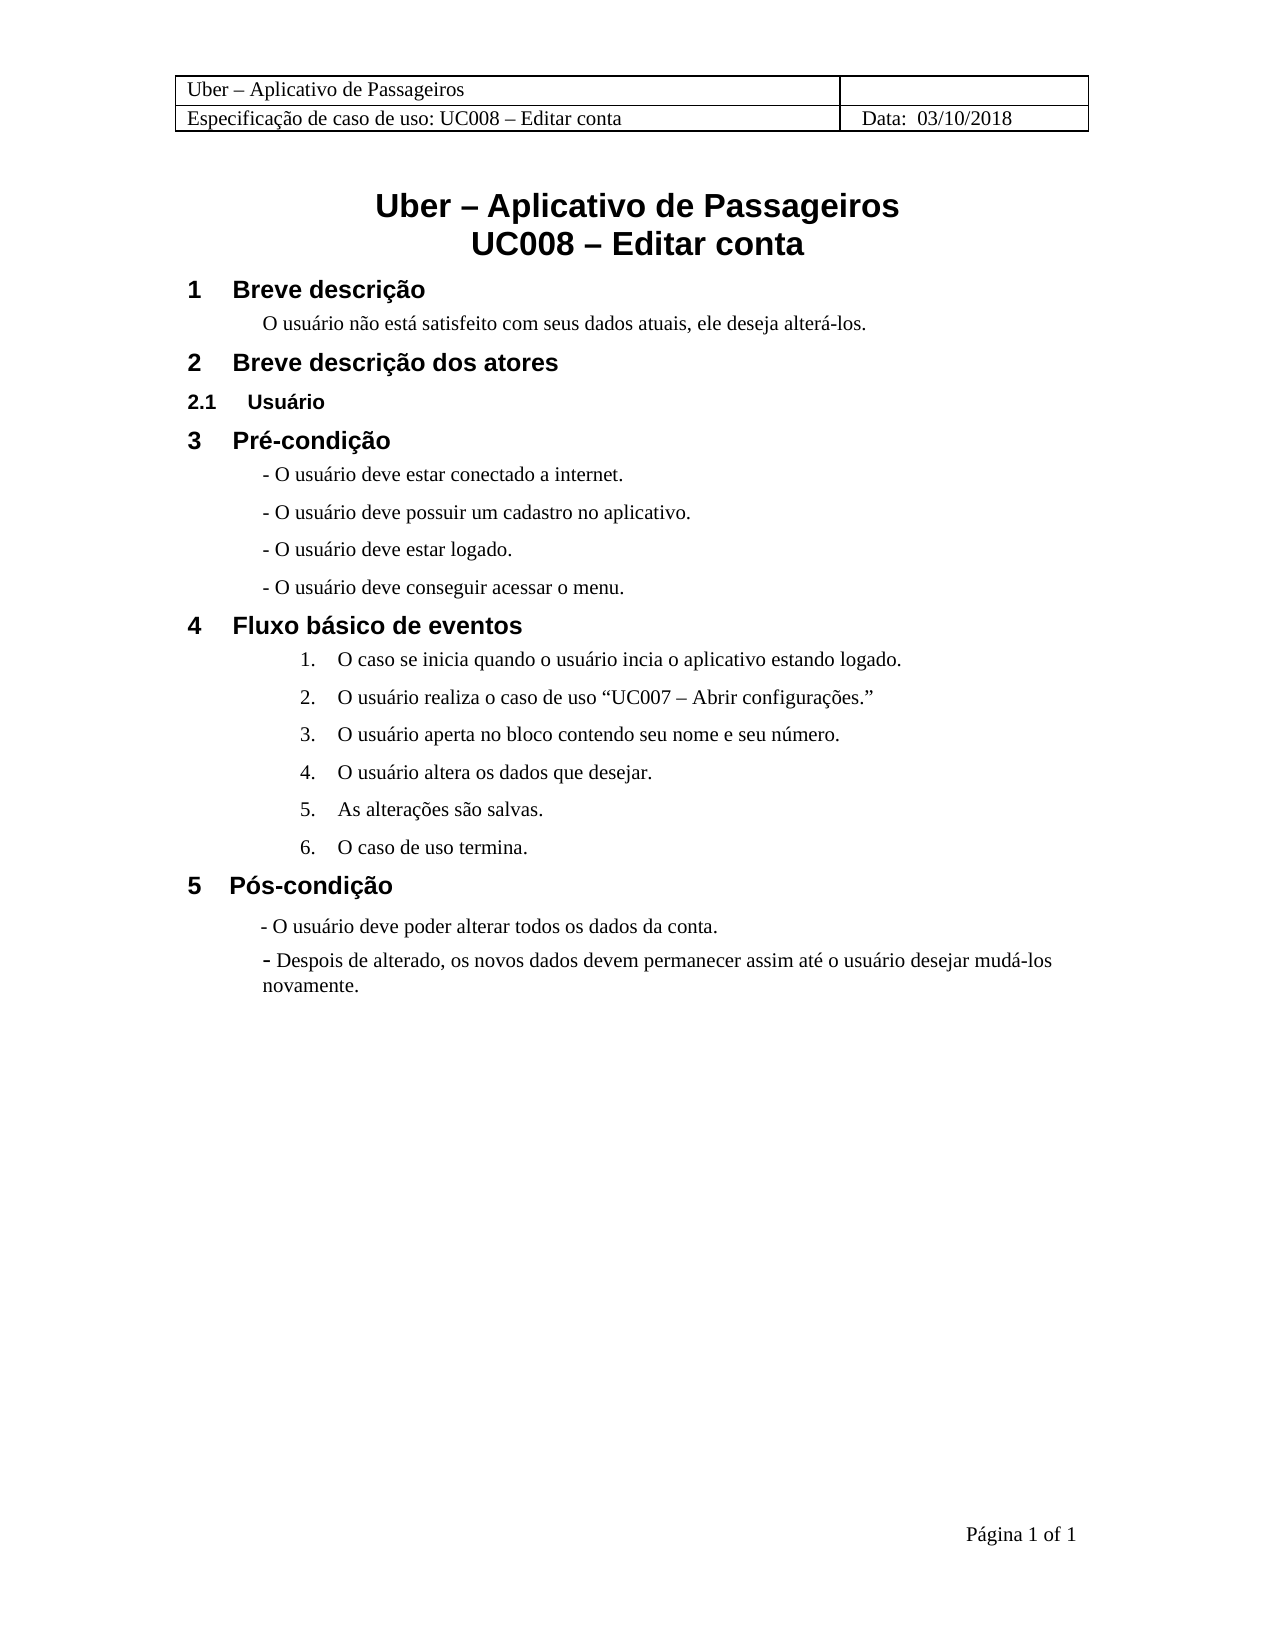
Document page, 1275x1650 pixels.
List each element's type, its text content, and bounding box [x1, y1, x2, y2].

list O usuário aperta no bloco contendo seu nome e seu número. [300, 721, 1087, 746]
subtitle Usuário [187, 389, 1087, 414]
text - O usuário deve conseguir acessar o menu. [262, 574, 1087, 599]
list O usuário altera os dados que desejar. [300, 759, 1087, 784]
subtitle 5 Pós-condição [187, 871, 1087, 900]
subtitle Breve descrição dos atores [187, 348, 1087, 376]
text - Despois de alterado, os novos dados devem permanecer assim até o usuário desejar mudá-los novamente. [187, 944, 1087, 997]
list O caso se inicia quando o usuário incia o aplicativo estando logado. [300, 646, 1087, 671]
subtitle - O usuário deve poder alterar todos os dados da conta. [187, 913, 1087, 938]
subtitle Breve descrição [187, 275, 1087, 304]
subtitle Pré-condição [187, 426, 1087, 455]
text O usuário não está satisfeito com seus dados atuais, ele deseja alterá-los. [262, 310, 1087, 335]
list O usuário realiza o caso de uso “UC007 – Abrir configurações.” [300, 684, 1087, 709]
text - O usuário deve estar conectado a internet. [262, 461, 1087, 486]
text - O usuário deve possuir um cadastro no aplicativo. [262, 499, 1087, 524]
list O caso de uso termina. [300, 834, 1087, 859]
text - O usuário deve estar logado. [262, 536, 1087, 561]
subtitle Uber – Aplicativo de Passageiros UC008 – Editar conta [187, 186, 1087, 263]
list As alterações são salvas. [300, 796, 1087, 821]
subtitle Fluxo básico de eventos [187, 611, 1087, 640]
